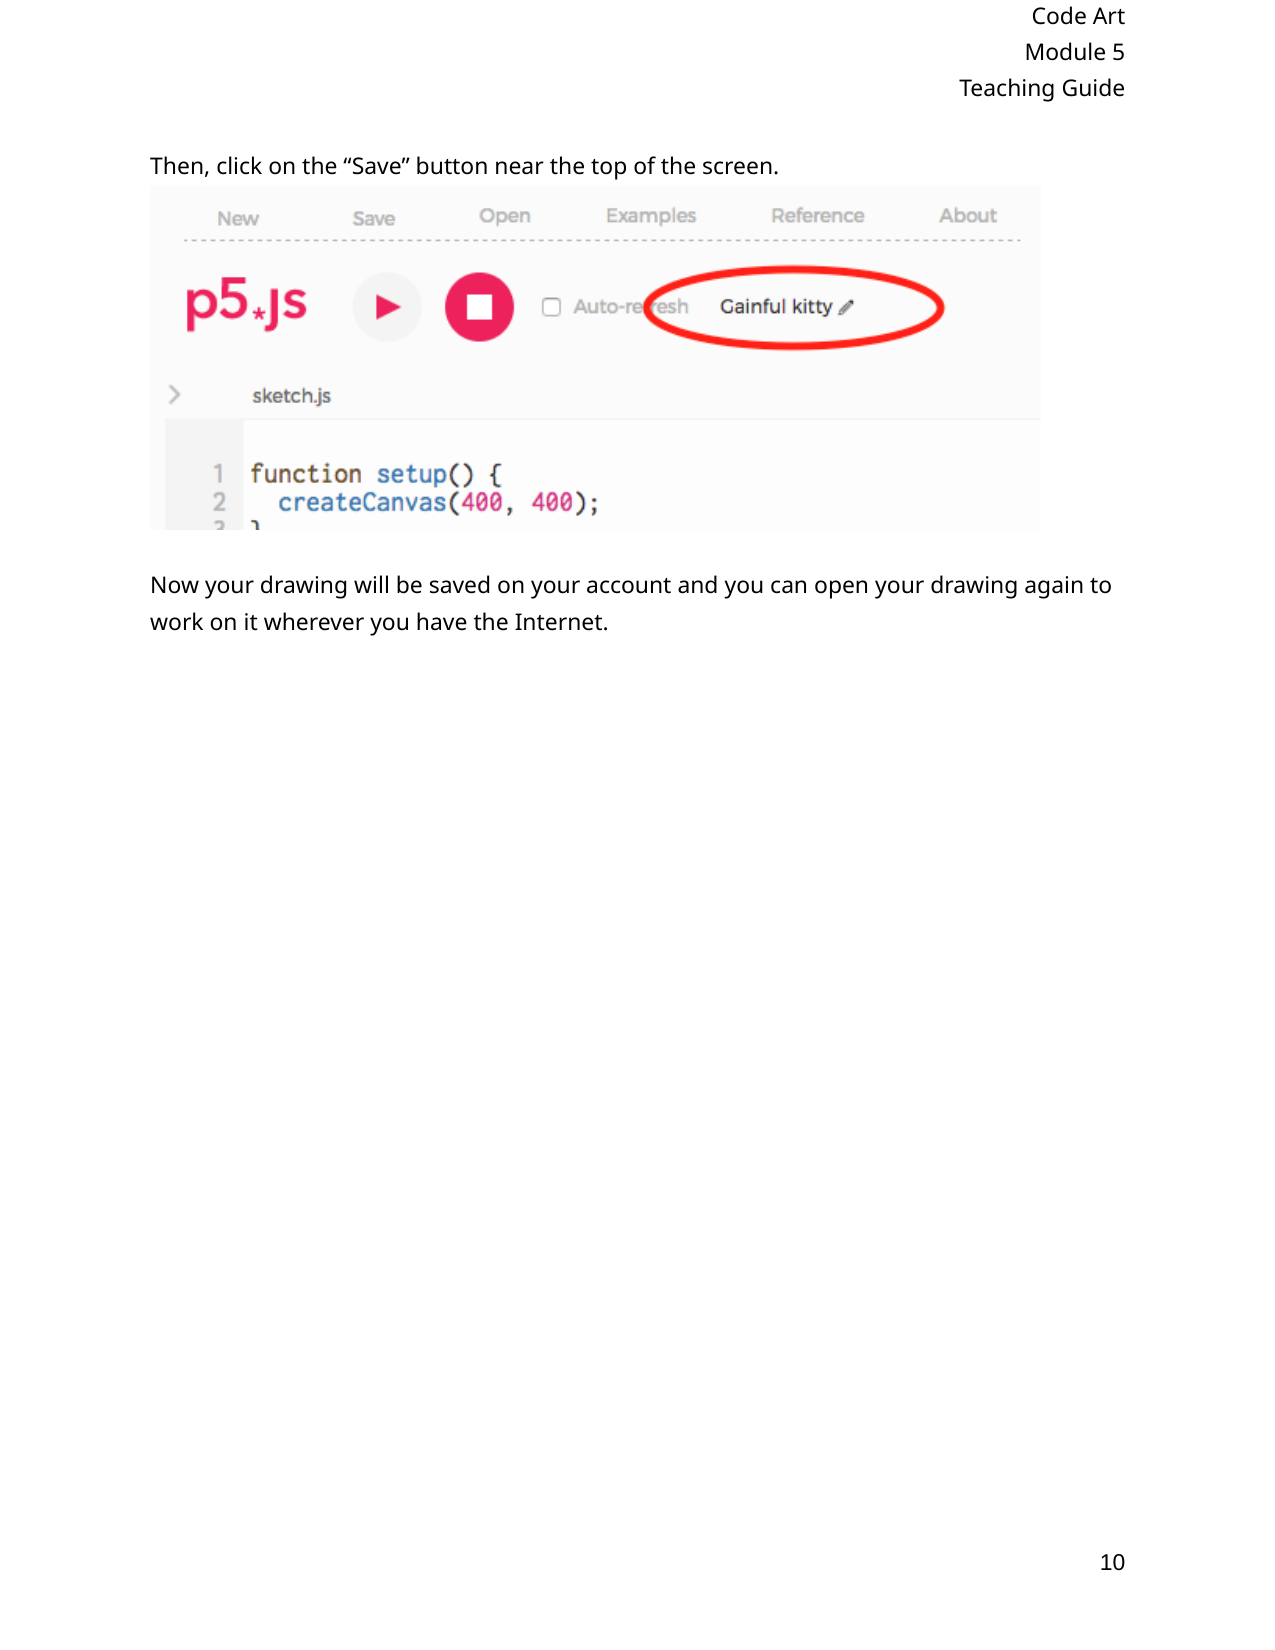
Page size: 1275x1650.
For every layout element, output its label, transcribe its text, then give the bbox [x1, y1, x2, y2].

picture [150, 186, 1041, 530]
text Now your drawing will be saved on your account and you can open your drawing again to work on it wherever you have the Internet. [150, 569, 1125, 637]
text Then, click on the “Save” button near the top of the screen. [150, 150, 1125, 181]
